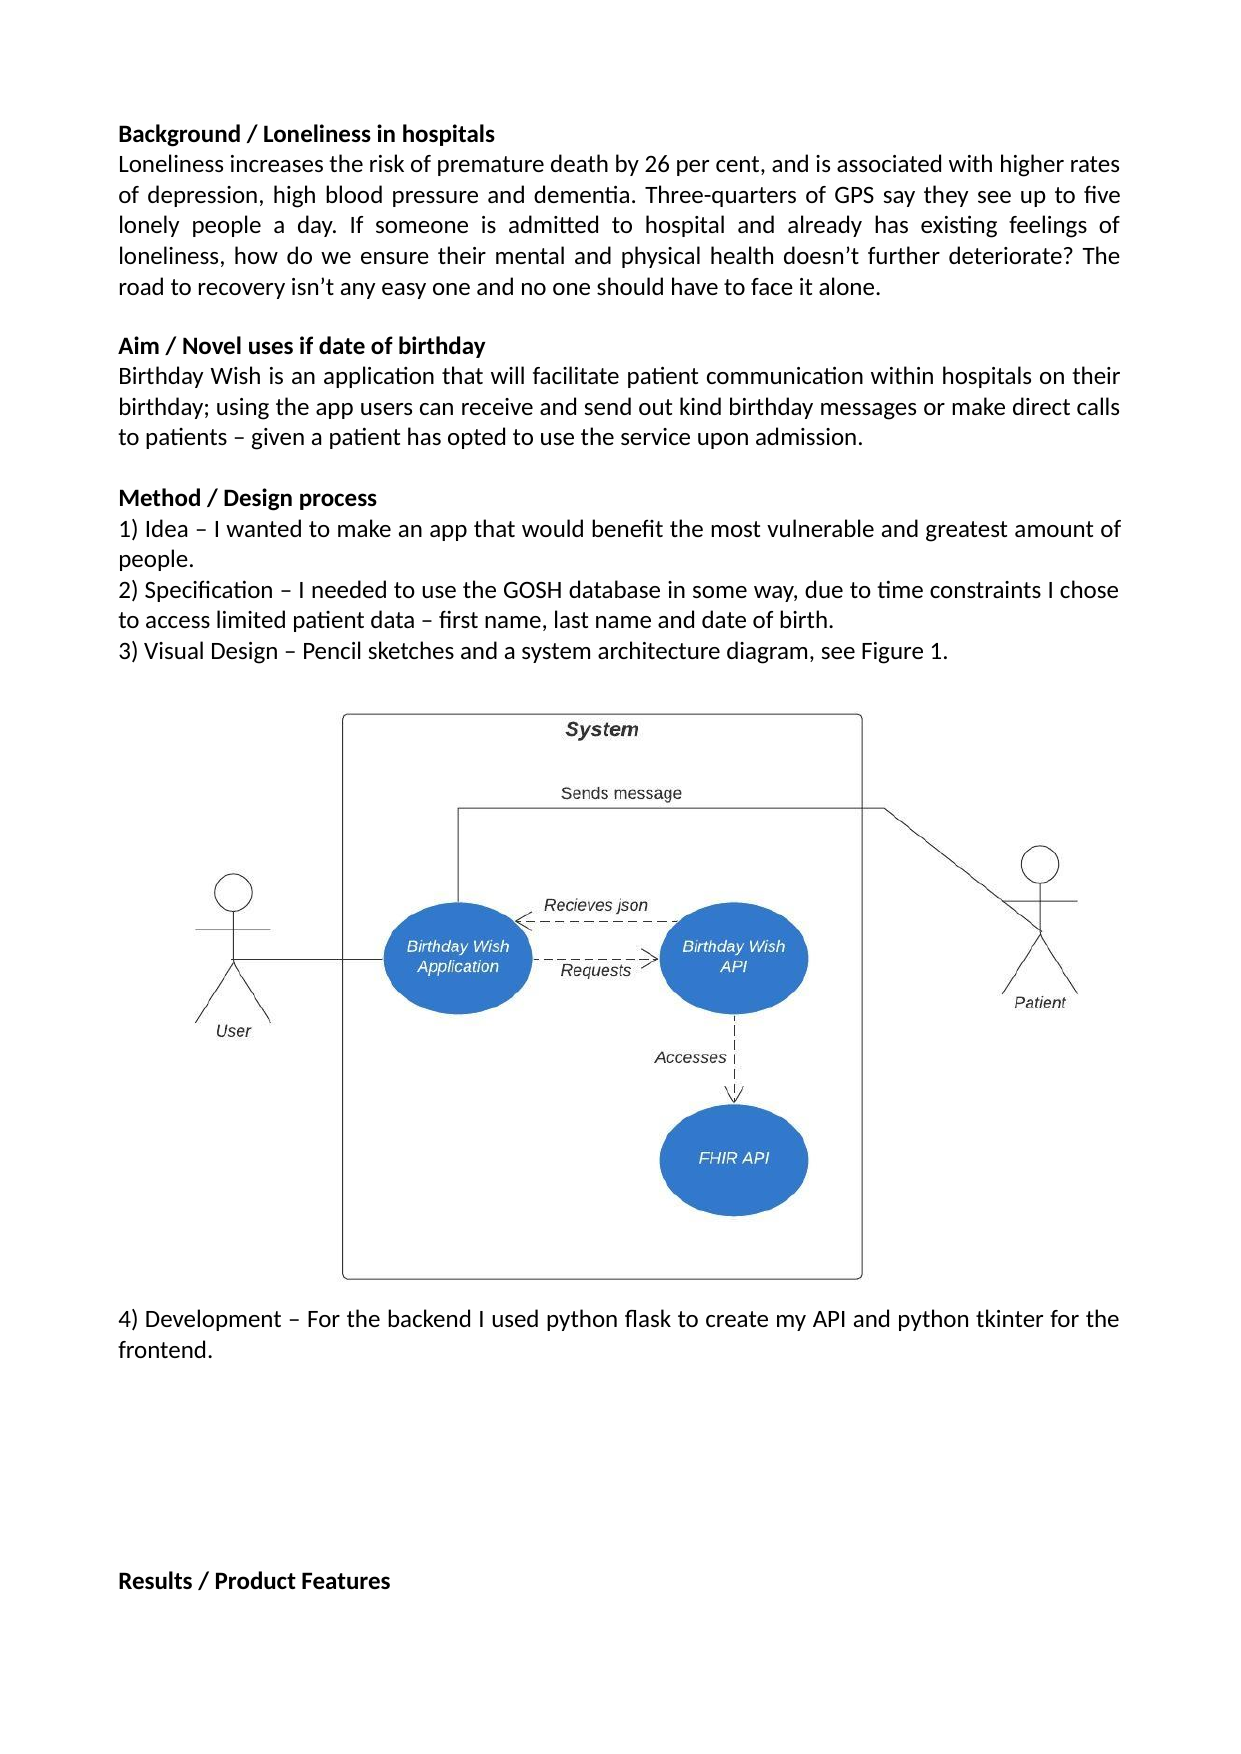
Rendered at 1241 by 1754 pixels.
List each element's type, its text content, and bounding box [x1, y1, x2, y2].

text 3) Visual Design – Pencil sketches and a system architecture diagram, see Figure 1. [118, 635, 1122, 666]
text Results / Product Features [118, 1566, 1122, 1596]
text 4) Development – For the backend I used python flask to create my API and python tkinter for the frontend. [118, 666, 1122, 1364]
text Aim / Novel uses if date of birthday [118, 330, 1122, 361]
text 1) Idea – I wanted to make an app that would benefit the most vulnerable and greatest amount of people. [118, 513, 1122, 574]
text Birthday Wish is an application that will facilitate patient communication within hospitals on their birthday; using the app users can receive and send out kind birthday messages or make direct calls to patients – given a patient has opted to use the service upon admission. [118, 361, 1122, 452]
text Background / Loneliness in hospitals [118, 118, 1122, 149]
text Method / Design process [118, 483, 1122, 513]
picture [148, 665, 1092, 1304]
text Loneliness increases the risk of premature death by 26 per cent, and is associated with higher rates of depression, high blood pressure and dementia. Three-quarters of GPS say they see up to five lonely people a day. If someone is admitted to hospital and already has existing feelings of loneliness, how do we ensure their mental and physical health doesn’t further deteriorate? The road to recovery isn’t any easy one and no one should have to face it alone. [118, 149, 1122, 301]
text 2) Specification – I needed to use the GOSH database in some way, due to time constraints I chose to access limited patient data – first name, last name and date of birth. [118, 574, 1122, 635]
